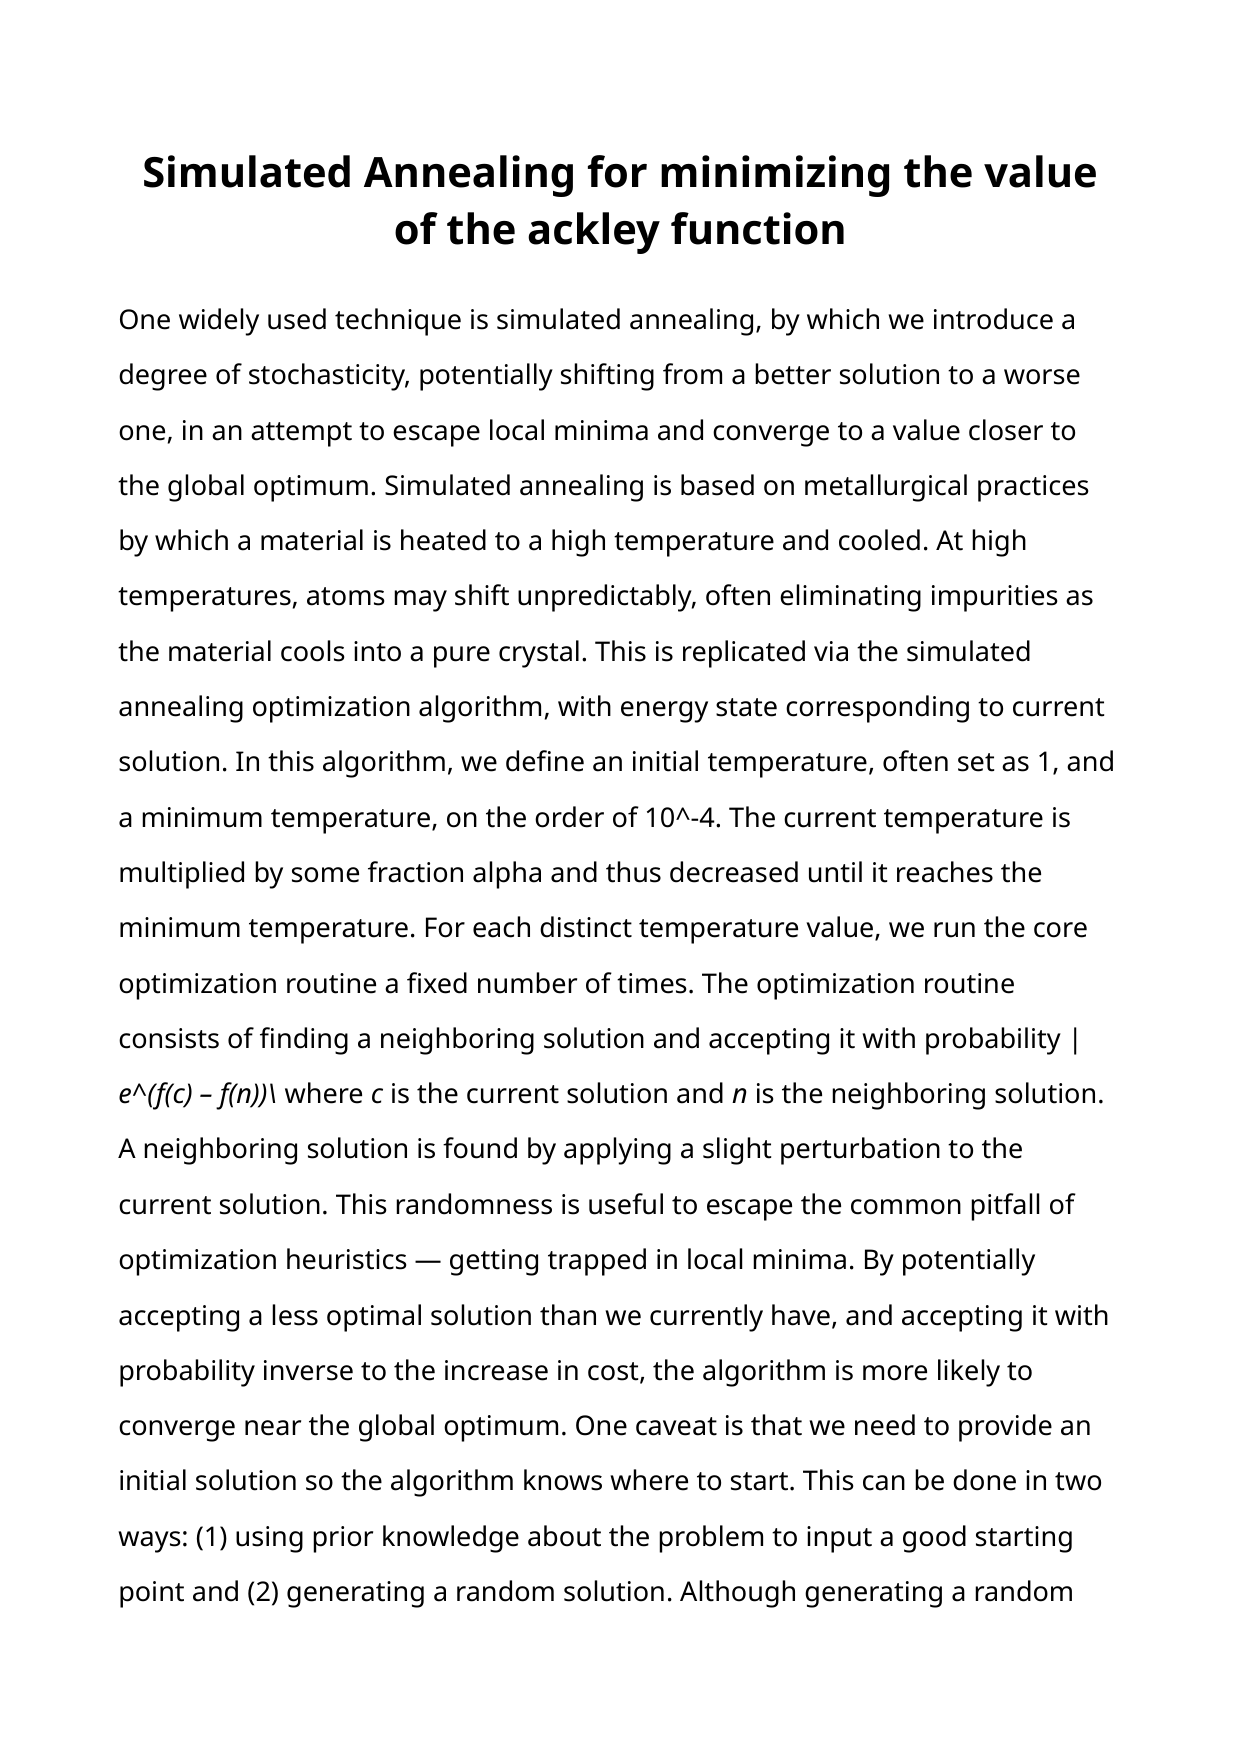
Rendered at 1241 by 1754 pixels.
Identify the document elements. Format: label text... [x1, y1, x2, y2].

subtitle Simulated Annealing for minimizing the value of the ackley function [118, 143, 1122, 257]
text One widely used technique is simulated annealing, by which we introduce a degree of stochasticity, potentially shifting from a better solution to a worse one, in an attempt to escape local minima and converge to a value closer to the global optimum. Simulated annealing is based on metallurgical practices by which a material is heated to a high temperature and cooled. At high temperatures, atoms may shift unpredictably, often eliminating impurities as the material cools into a pure crystal. This is replicated via the simulated annealing optimization algorithm, with energy state corresponding to current solution. In this algorithm, we define an initial temperature, often set as 1, and a minimum temperature, on the order of 10^-4. The current temperature is multiplied by some fraction alpha and thus decreased until it reaches the minimum temperature. For each distinct temperature value, we run the core optimization routine a fixed number of times. The optimization routine consists of finding a neighboring solution and accepting it with probability |e^(f(c) – f(n))\ where c is the current solution and n is the neighboring solution. A neighboring solution is found by applying a slight perturbation to the current solution. This randomness is useful to escape the common pitfall of optimization heuristics — getting trapped in local minima. By potentially accepting a less optimal solution than we currently have, and accepting it with probability inverse to the increase in cost, the algorithm is more likely to converge near the global optimum. One caveat is that we need to provide an initial solution so the algorithm knows where to start. This can be done in two ways: (1) using prior knowledge about the problem to input a good starting point and (2) generating a random solution. Although generating a random [118, 300, 1122, 1609]
